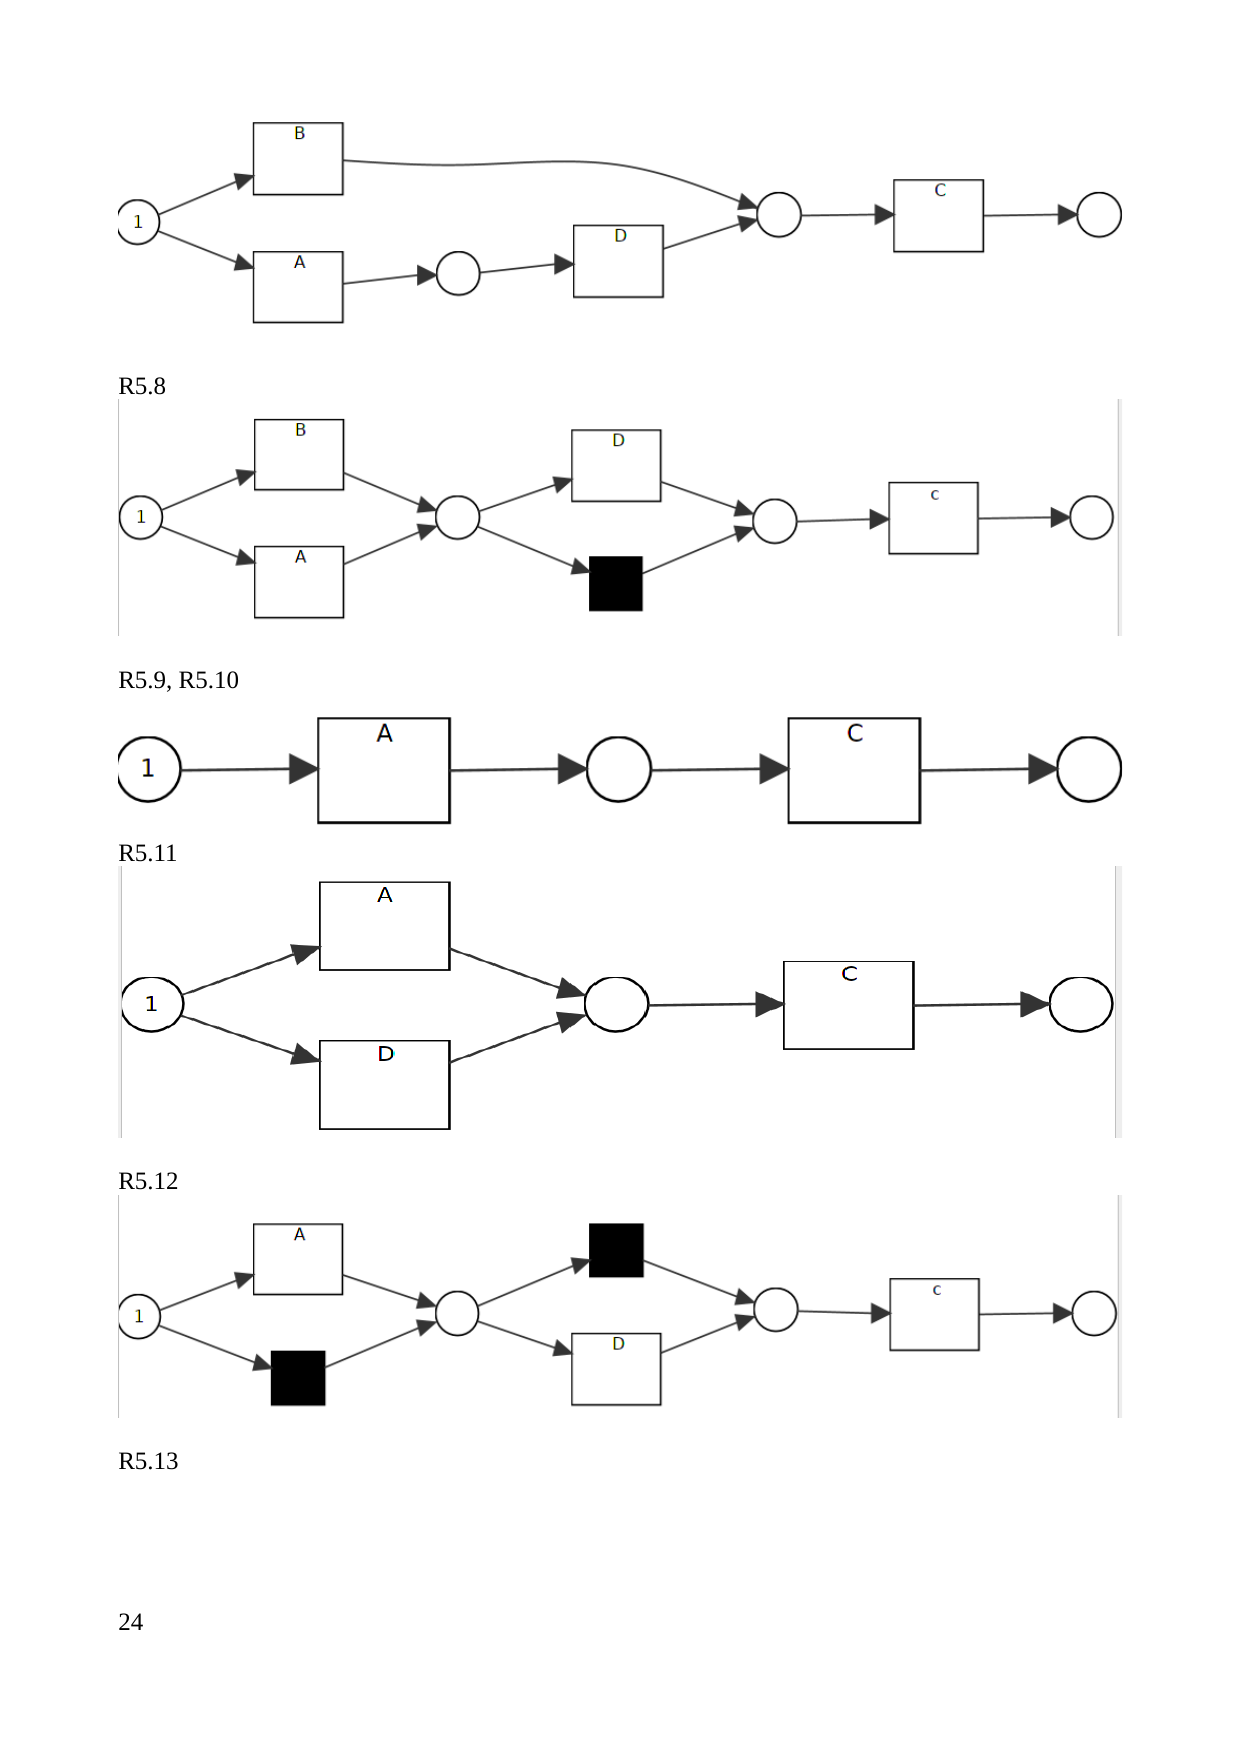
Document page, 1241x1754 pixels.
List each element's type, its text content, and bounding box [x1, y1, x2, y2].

text R5.8 [118, 371, 1122, 399]
text R5.11 [118, 838, 1122, 866]
picture [118, 1195, 1123, 1418]
text R5.13 [118, 1446, 1122, 1475]
picture [118, 693, 1123, 838]
picture [118, 399, 1123, 636]
text R5.12 [118, 1166, 1122, 1195]
text R5.9, R5.10 [118, 665, 1122, 693]
picture [118, 866, 1123, 1138]
picture [118, 118, 1123, 343]
